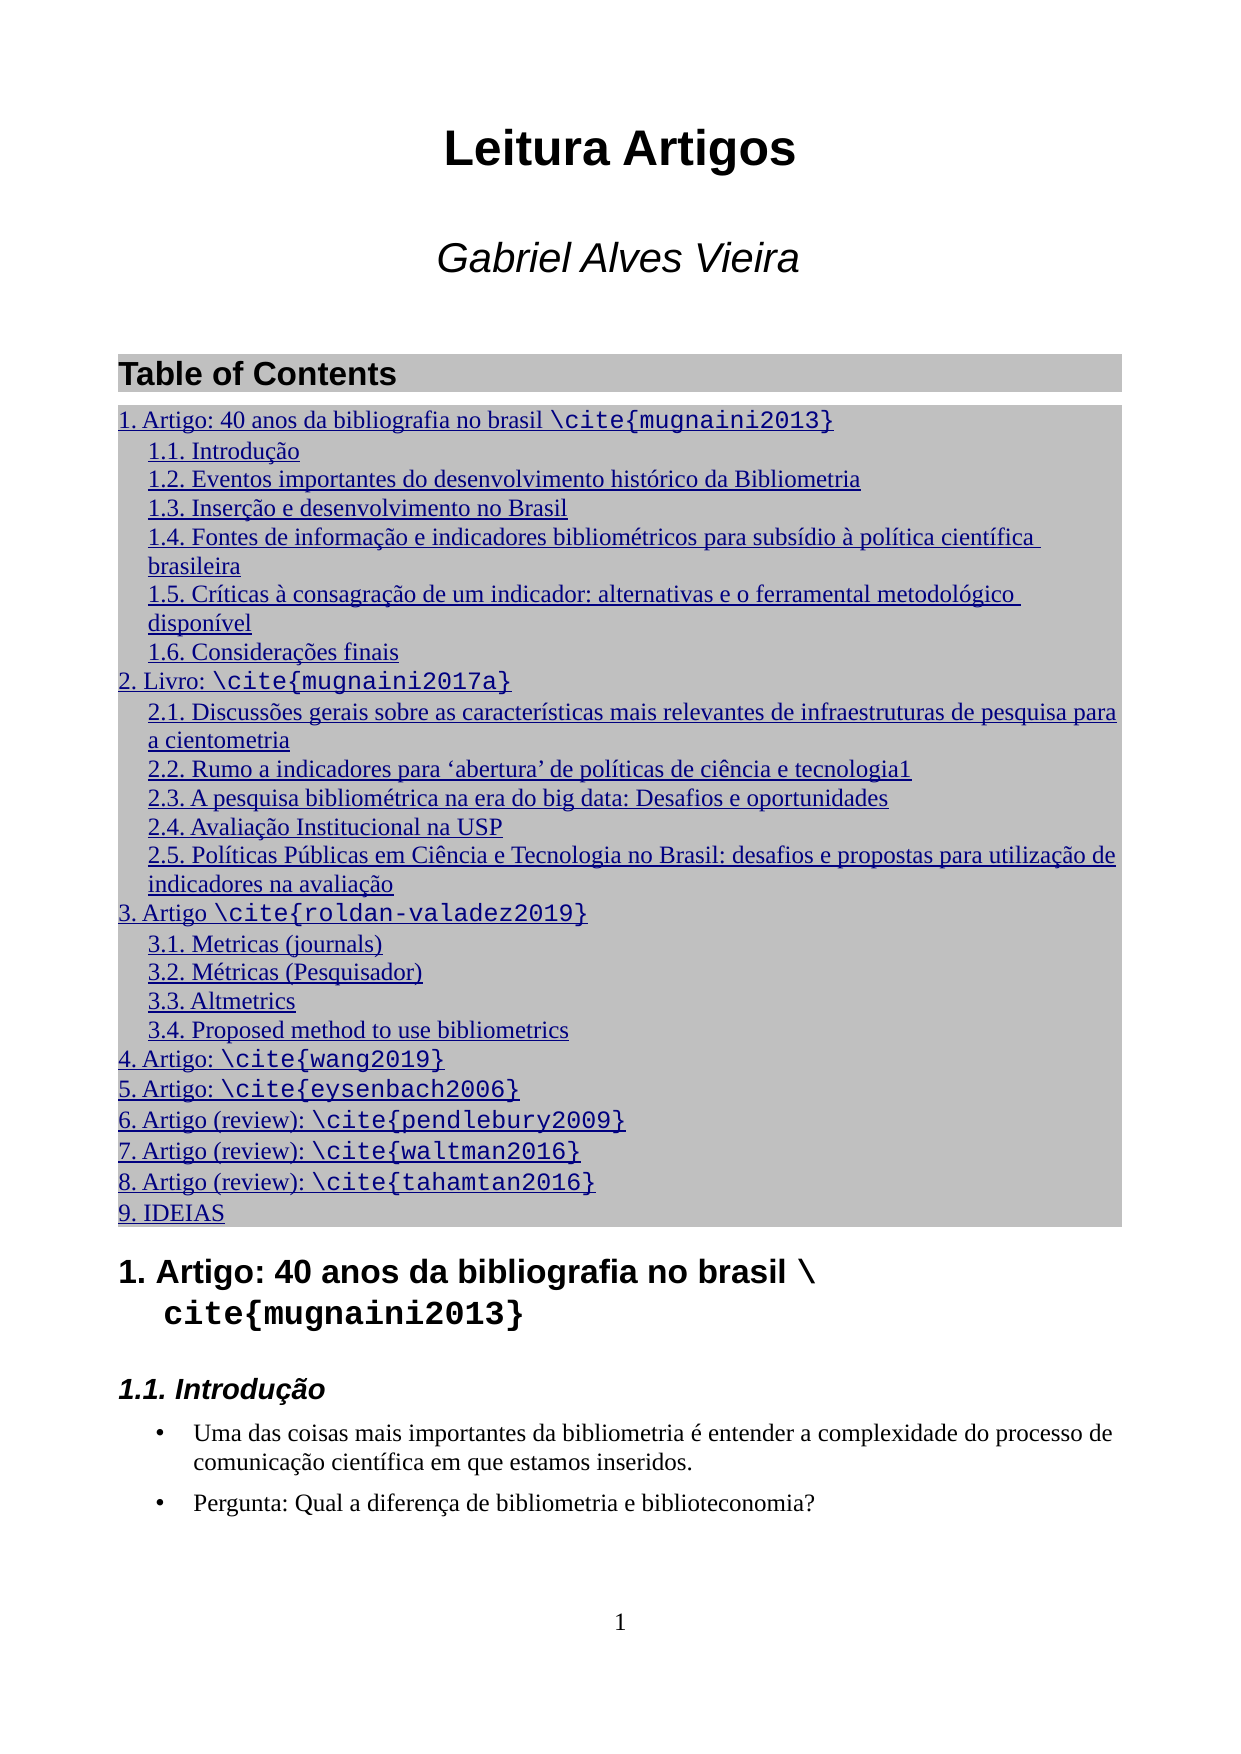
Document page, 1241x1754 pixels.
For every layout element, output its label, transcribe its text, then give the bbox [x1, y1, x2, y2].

text 3.2. Métricas (Pesquisador) [148, 957, 1122, 986]
text 3.4. Proposed method to use bibliometrics [148, 1015, 1122, 1044]
text 1. Artigo: 40 anos da bibliografia no brasil \cite{mugnaini2013} [118, 405, 1122, 436]
text 1.2. Eventos importantes do desenvolvimento histórico da Bibliometria [148, 464, 1122, 493]
text 1.4. Fontes de informação e indicadores bibliométricos para subsídio à política científica brasileira [148, 522, 1122, 579]
subtitle Gabriel Alves Vieira [118, 233, 1122, 281]
text 5. Artigo: \cite{eysenbach2006} [118, 1074, 1122, 1105]
text 3. Artigo \cite{roldan-valadez2019} [118, 898, 1122, 929]
list Pergunta: Qual a diferença de bibliometria e biblioteconomia? [156, 1488, 1122, 1517]
text 7. Artigo (review): \cite{waltman2016} [118, 1136, 1122, 1167]
text 8. Artigo (review): \cite{tahamtan2016} [118, 1167, 1122, 1198]
text 2. Livro: \cite{mugnaini2017a} [118, 666, 1122, 697]
text 6. Artigo (review): \cite{pendlebury2009} [118, 1105, 1122, 1136]
text 9. IDEIAS [118, 1198, 1122, 1227]
subtitle Introdução [118, 1372, 1122, 1406]
text 2.4. Avaliação Institucional na USP [148, 812, 1122, 840]
text 2.2. Rumo a indicadores para ‘abertura’ de políticas de ciência e tecnologia1 [148, 754, 1122, 783]
subtitle Table of Contents [118, 354, 1122, 392]
text 1.3. Inserção e desenvolvimento no Brasil [148, 493, 1122, 522]
text 2.5. Políticas Públicas em Ciência e Tecnologia no Brasil: desafios e propostas para utilização de indicadores na avaliação [148, 840, 1122, 898]
text 4. Artigo: \cite{wang2019} [118, 1044, 1122, 1074]
text 2.3. A pesquisa bibliométrica na era do big data: Desafios e oportunidades [148, 783, 1122, 812]
text 1.6. Considerações finais [148, 637, 1122, 666]
subtitle Artigo: 40 anos da bibliografia no brasil \cite{mugnaini2013} [118, 1252, 1122, 1335]
text 1.1. Introdução [148, 436, 1122, 464]
title Leitura Artigos [118, 118, 1122, 176]
text 3.3. Altmetrics [148, 986, 1122, 1015]
text 2.1. Discussões gerais sobre as características mais relevantes de infraestruturas de pesquisa para a cientometria [148, 697, 1122, 754]
text 3.1. Metricas (journals) [148, 929, 1122, 957]
list Uma das coisas mais importantes da bibliometria é entender a complexidade do processo de comunicação científica em que estamos inseridos. [156, 1418, 1122, 1476]
text 1.5. Críticas à consagração de um indicador: alternativas e o ferramental metodológico disponível [148, 579, 1122, 637]
